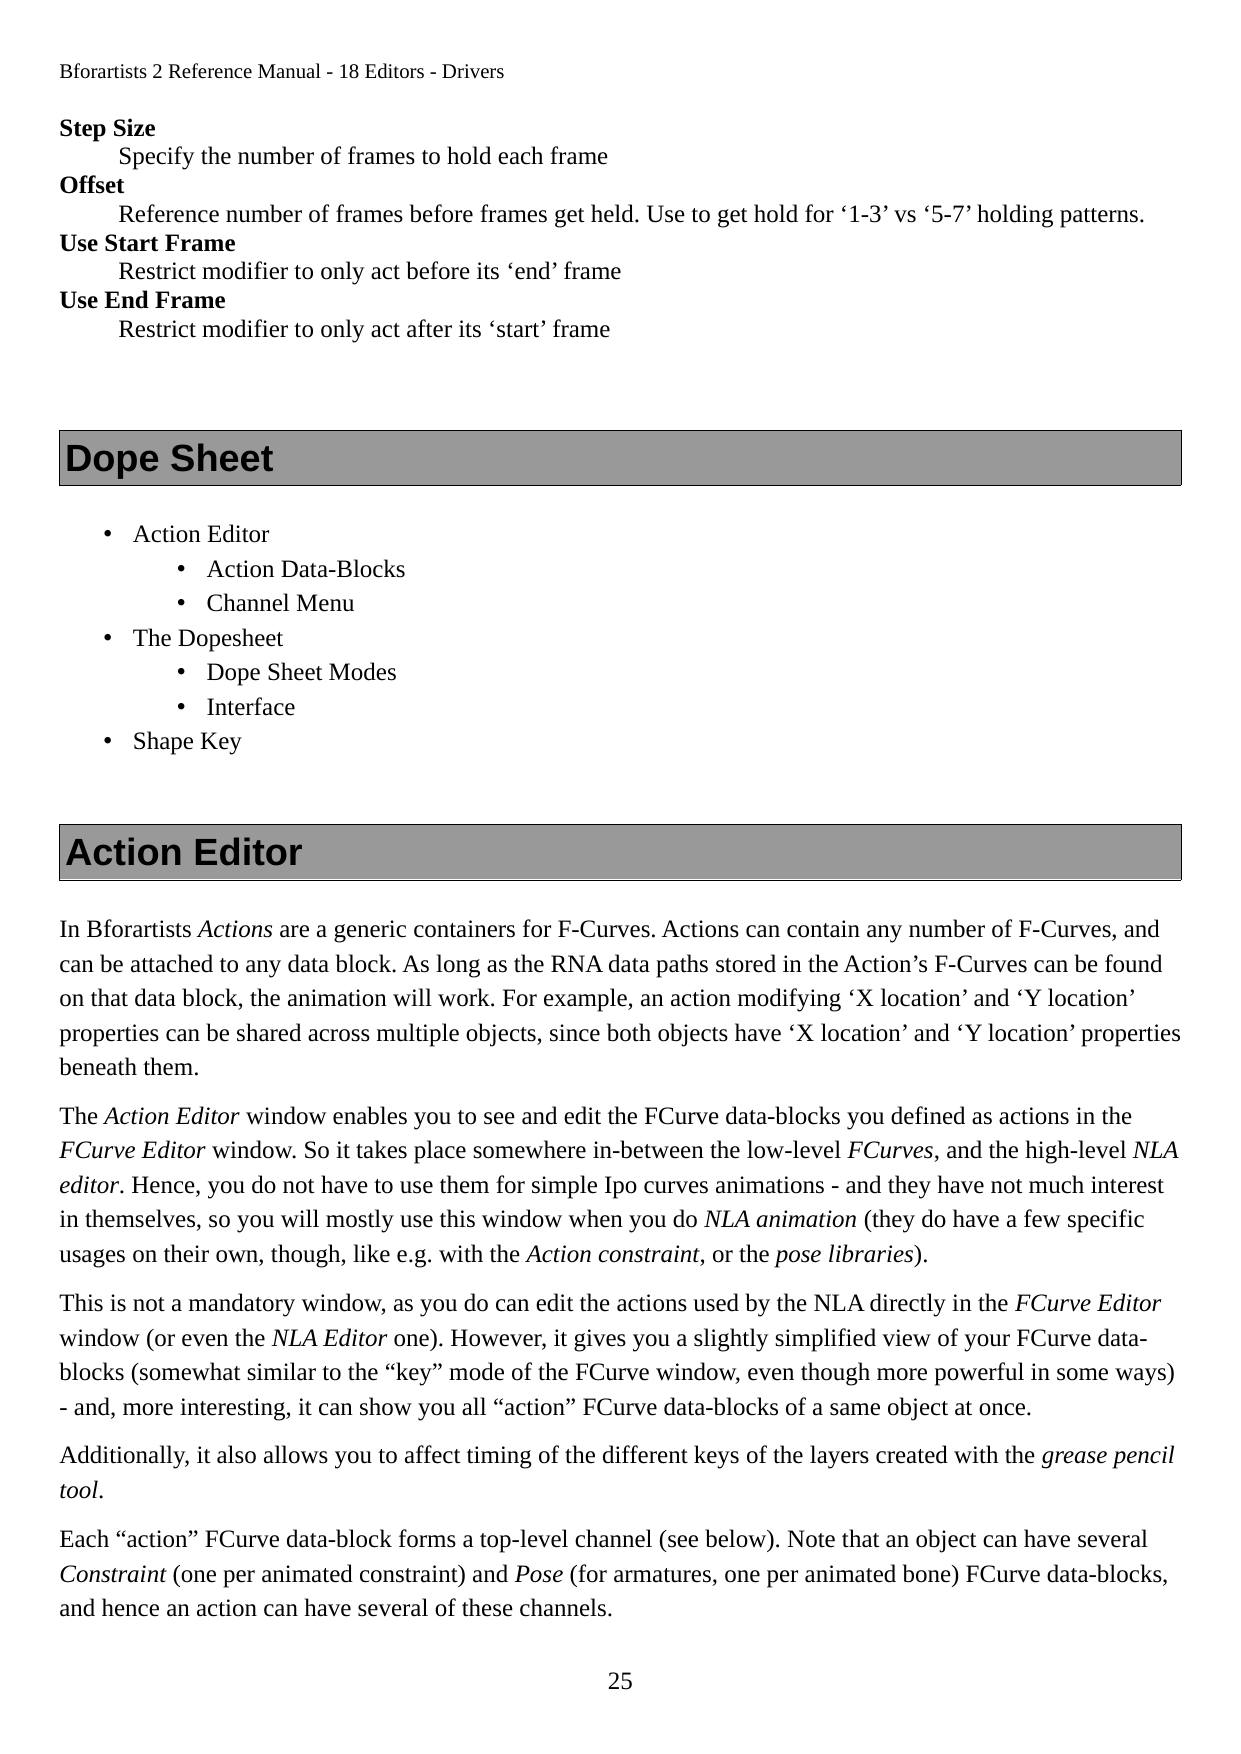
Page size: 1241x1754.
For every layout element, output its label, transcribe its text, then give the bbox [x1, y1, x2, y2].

table_header Action Editor [60, 825, 1181, 879]
text The Action Editor window enables you to see and edit the FCurve data-blocks you defined as actions in the FCurve Editor window. So it takes place somewhere in-between the low-level FCurves, and the high-level NLA editor. Hence, you do not have to use them for simple Ipo curves animations - and they have not much interest in themselves, so you will mostly use this window when you do NLA animation (they do have a few specific usages on their own, though, like e.g. with the Action constraint, or the pose libraries). [59, 1101, 1181, 1268]
list Restrict modifier to only act after its ‘start’ frame [118, 314, 1181, 343]
subtitle Offset [59, 170, 1181, 199]
list Action Data-Blocks [177, 554, 1181, 583]
list Shape Key [103, 726, 1181, 755]
subtitle Use End Frame [59, 285, 1181, 314]
text Each “action” FCurve data-block forms a top-level channel (see below). Note that an object can have several Constraint (one per animated constraint) and Pose (for armatures, one per animated bone) FCurve data-blocks, and hence an action can have several of these channels. [59, 1524, 1181, 1622]
subtitle Step Size [59, 113, 1181, 141]
list Specify the number of frames to hold each frame [118, 141, 1181, 170]
list Channel Menu [177, 588, 1181, 617]
table_header Dope Sheet [60, 431, 1181, 485]
list Dope Sheet Modes [177, 657, 1181, 686]
text This is not a mandatory window, as you do can edit the actions used by the NLA directly in the FCurve Editor window (or even the NLA Editor one). However, it gives you a slightly simplified view of your FCurve data-blocks (somewhat similar to the “key” mode of the FCurve window, even though more powerful in some ways) - and, more interesting, it can show you all “action” FCurve data-blocks of a same object at once. [59, 1288, 1181, 1420]
text Additionally, it also allows you to affect timing of the different keys of the layers created with the grease pencil tool. [59, 1441, 1181, 1504]
list Action Editor [103, 519, 1181, 548]
list Interface [177, 692, 1181, 721]
text In Bforartists Actions are a generic containers for F-Curves. Actions can contain any number of F-Curves, and can be attached to any data block. As long as the RNA data paths stored in the Action’s F-Curves can be found on that data block, the animation will work. For example, an action modifying ‘X location’ and ‘Y location’ properties can be shared across multiple objects, since both objects have ‘X location’ and ‘Y location’ properties beneath them. [59, 914, 1181, 1081]
list Reference number of frames before frames get held. Use to get hold for ‘1-3’ vs ‘5-7’ holding patterns. [118, 199, 1181, 228]
list The Dopesheet [103, 623, 1181, 652]
list Restrict modifier to only act before its ‘end’ frame [118, 256, 1181, 285]
subtitle Use Start Frame [59, 228, 1181, 256]
